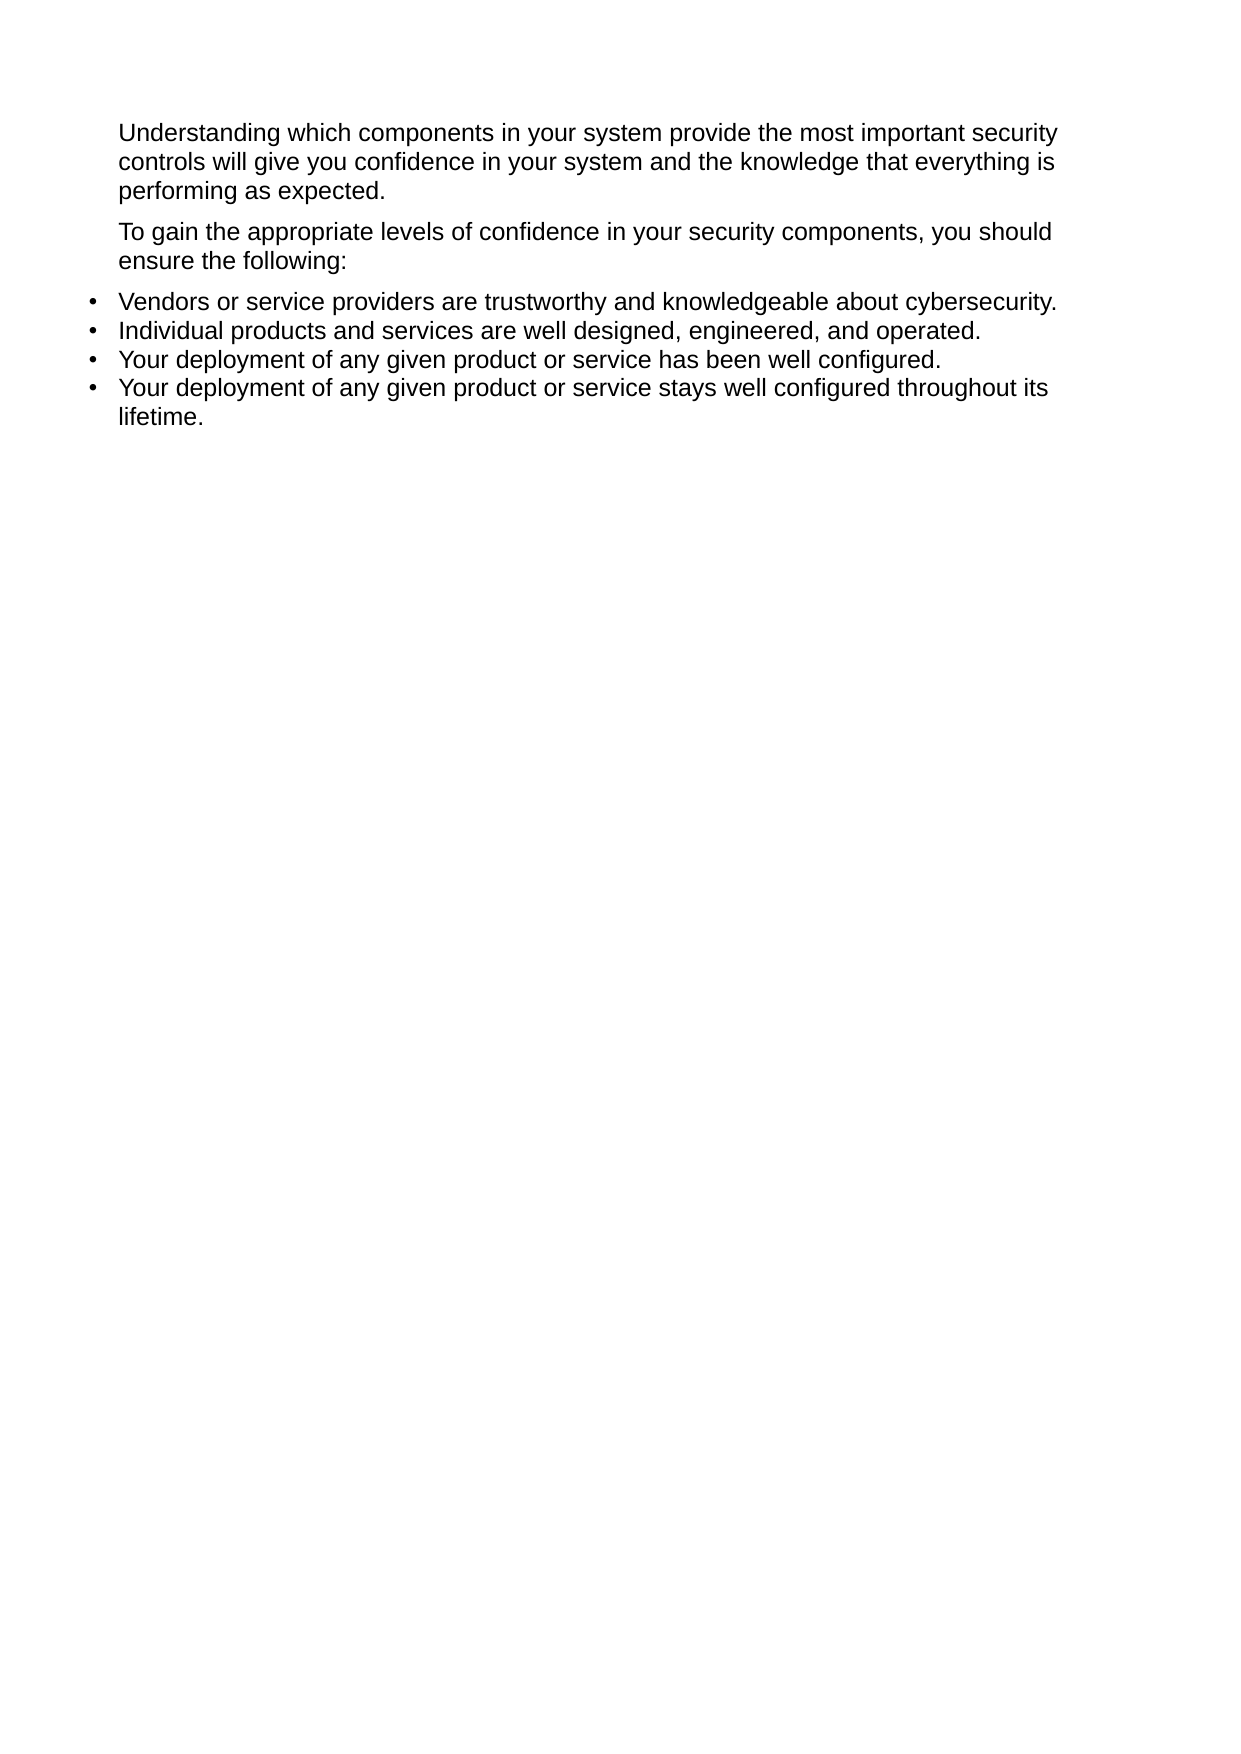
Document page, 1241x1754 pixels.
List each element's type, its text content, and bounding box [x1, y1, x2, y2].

list Your deployment of any given product or service stays well configured throughout its lifetime. [118, 373, 1122, 431]
text Understanding which components in your system provide the most important security controls will give you confidence in your system and the knowledge that everything is performing as expected. [118, 118, 1122, 204]
text To gain the appropriate levels of confidence in your security components, you should ensure the following: [118, 217, 1122, 274]
list Vendors or service providers are trustworthy and knowledgeable about cybersecurity. [118, 287, 1122, 316]
list Your deployment of any given product or service has been well configured. [118, 344, 1122, 373]
list Individual products and services are well designed, engineered, and operated. [118, 316, 1122, 344]
